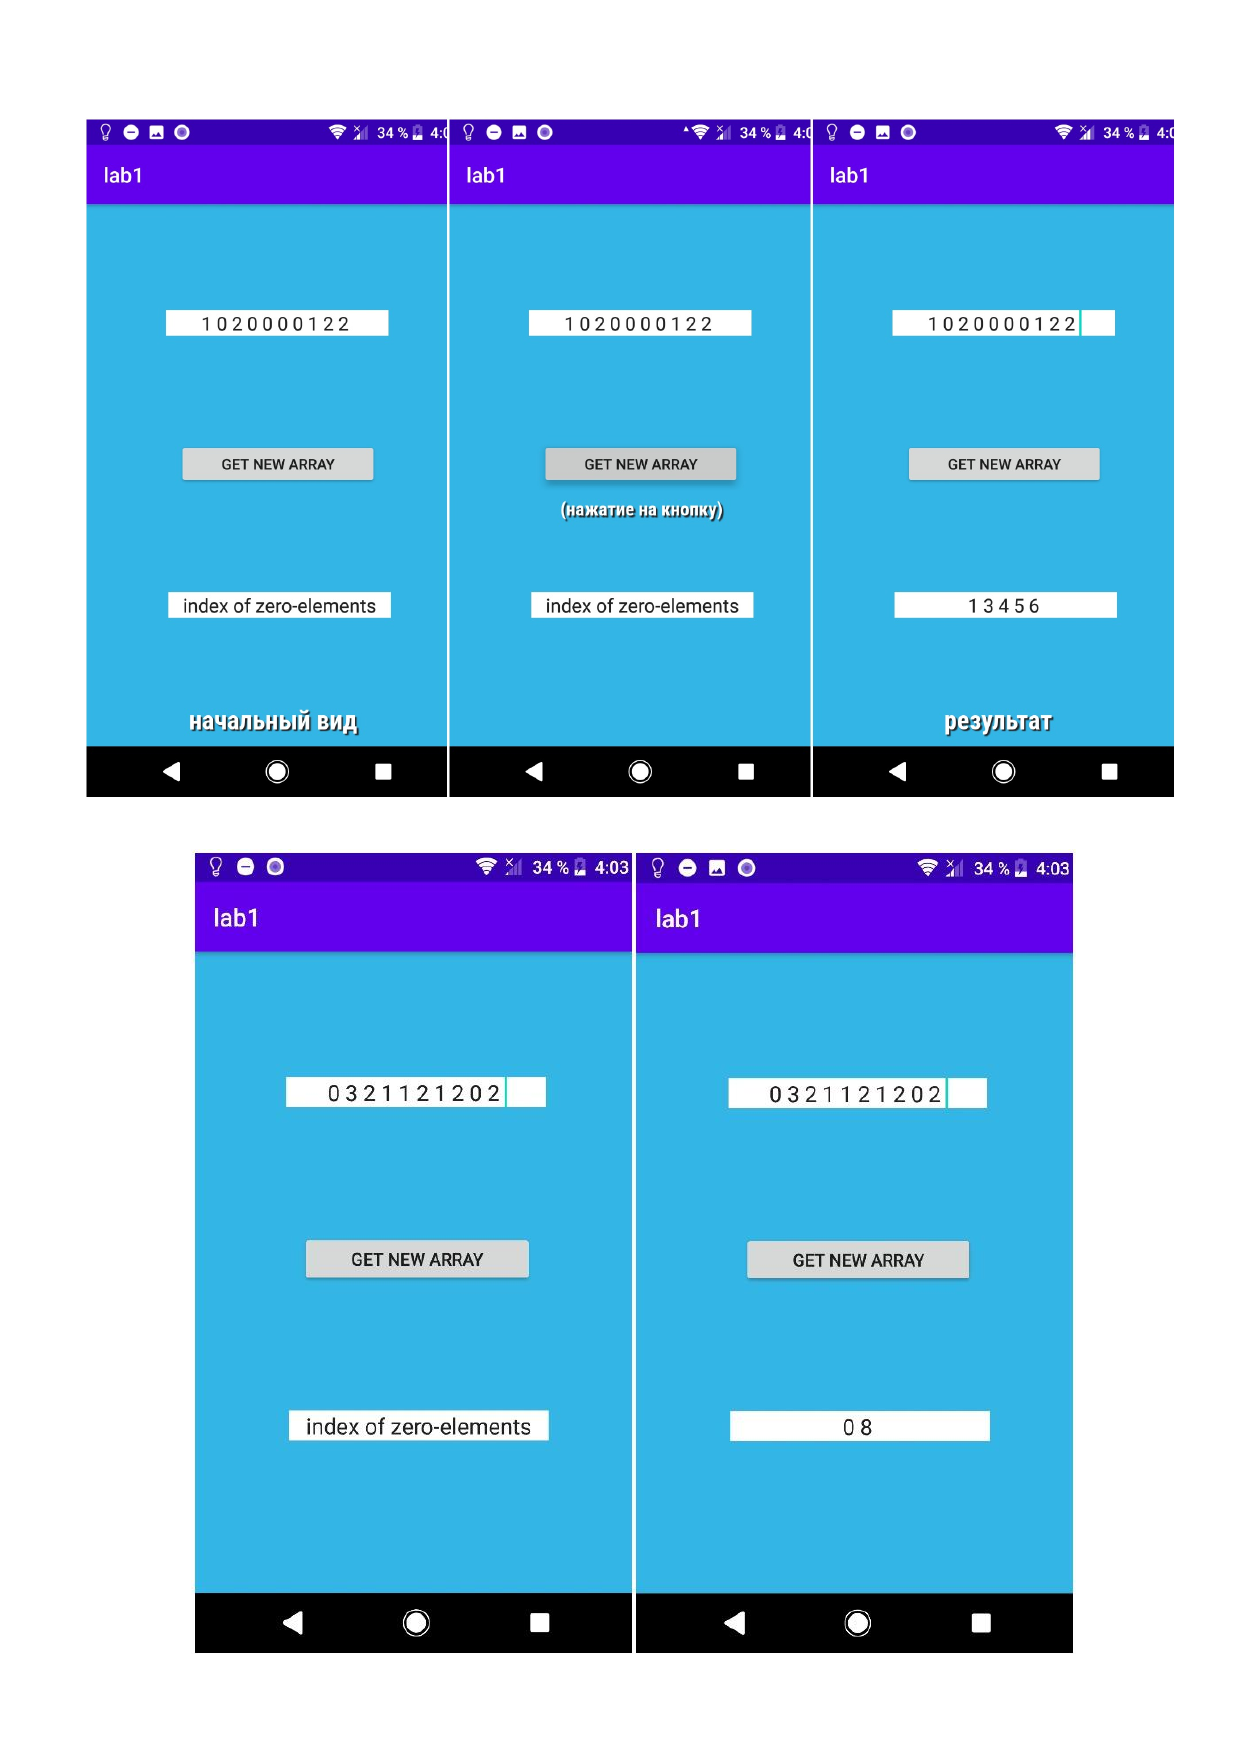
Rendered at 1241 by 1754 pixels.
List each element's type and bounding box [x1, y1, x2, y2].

picture [84, 117, 1175, 799]
picture [191, 849, 1076, 1654]
